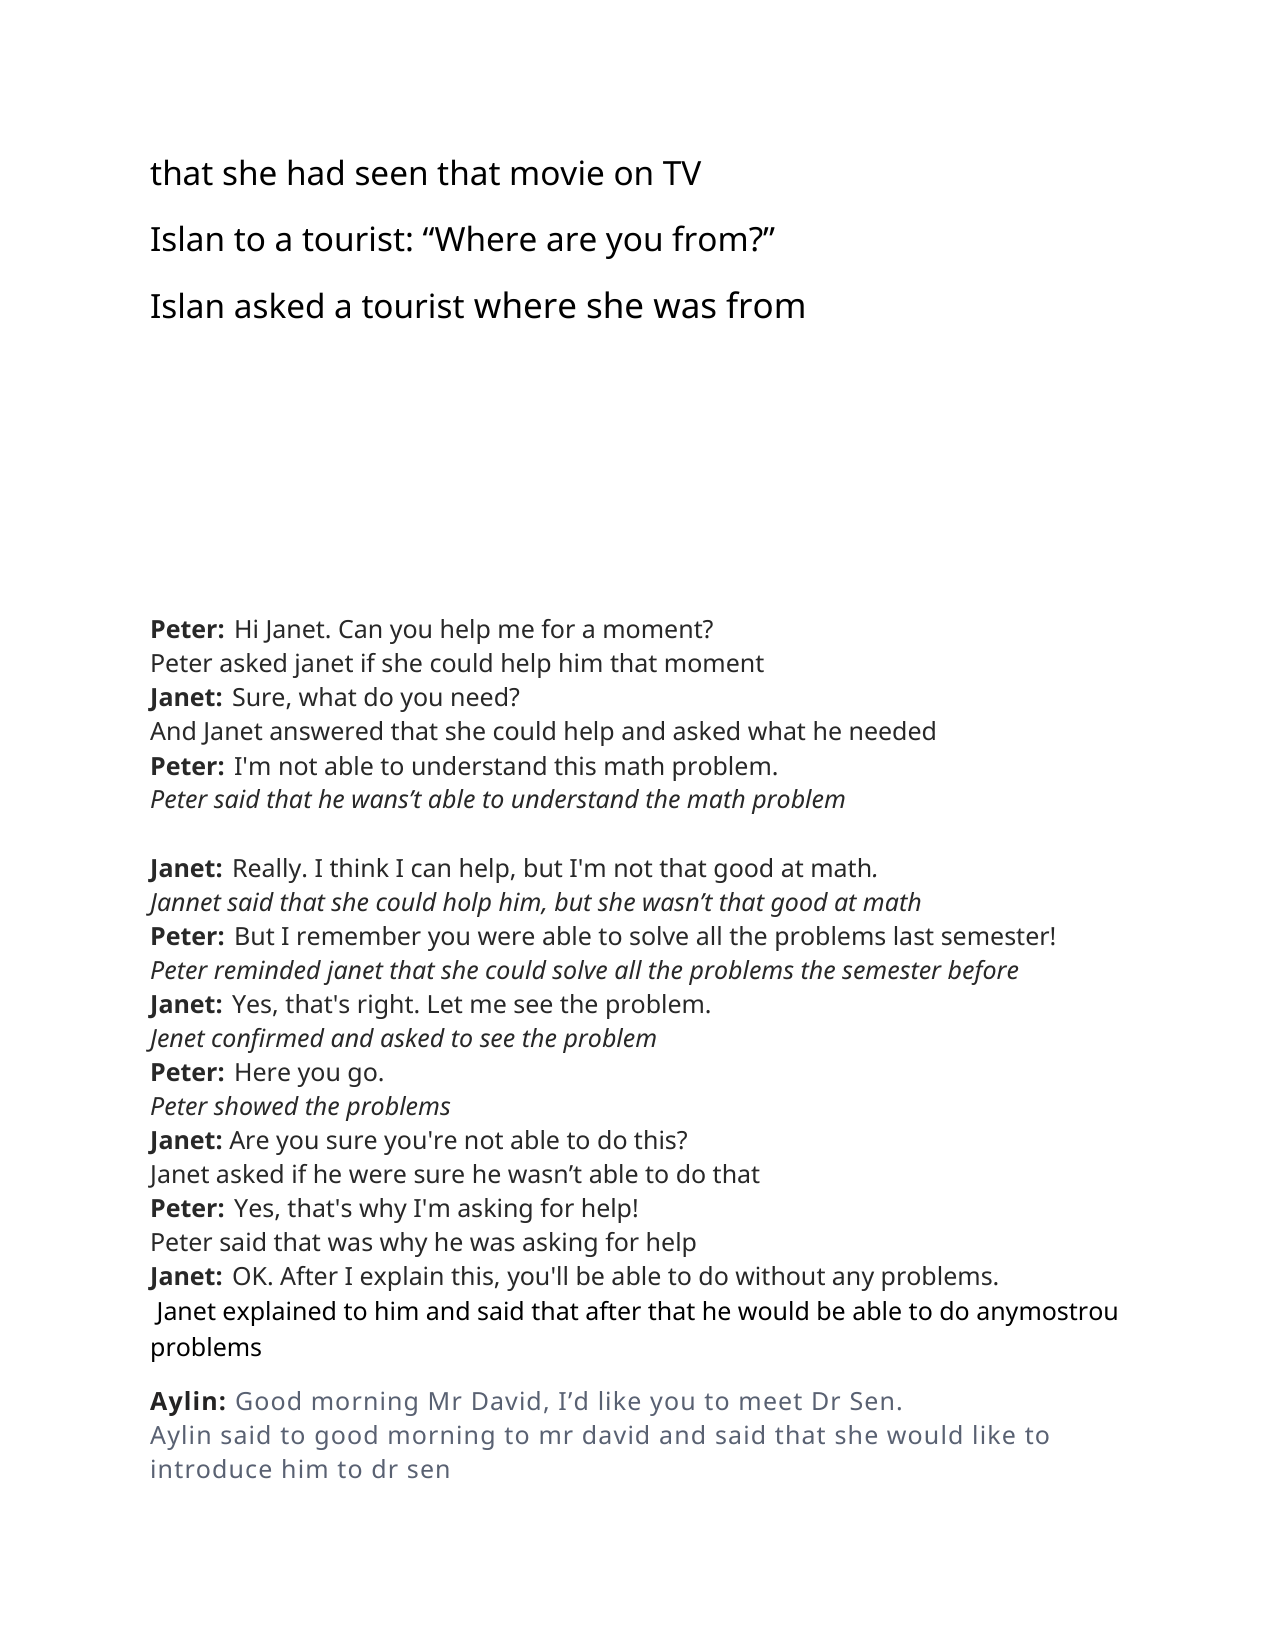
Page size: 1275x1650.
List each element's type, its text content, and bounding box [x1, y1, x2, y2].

text Peter asked janet if she could help him that moment Janet: Sure, what do you need? [150, 646, 1125, 714]
text Peter: Hi Janet. Can you help me for a moment? [150, 612, 1125, 646]
text Islan to a tourist: “Where are you from?” [150, 216, 1125, 261]
text Peter: Here you go. [150, 1055, 1125, 1089]
text Janet explained to him and said that after that he would be able to do anymostrou problems [150, 1293, 1125, 1364]
text Janet: Really. I think I can help, but I'm not that good at math. [150, 816, 1125, 884]
text Peter: I'm not able to understand this math problem. Peter said that he wans’t able to understand the math problem [150, 748, 1125, 816]
text Peter said that was why he was asking for help Janet: OK. After I explain this, you'll be able to do without any problems. [150, 1225, 1125, 1293]
text Peter: Yes, that's why I'm asking for help! [150, 1191, 1125, 1225]
text And Janet answered that she could help and asked what he needed [150, 714, 1125, 748]
text Jannet said that she could holp him, but she wasn’t that good at math [150, 884, 1125, 918]
text Aylin: Good morning Mr David, I’d like you to meet Dr Sen. [150, 1383, 1125, 1417]
text Janet asked if he were sure he wasn’t able to do that [150, 1157, 1125, 1191]
text Peter: But I remember you were able to solve all the problems last semester! [150, 918, 1125, 952]
text that she had seen that movie on TV [150, 150, 1125, 195]
text Aylin said to good morning to mr david and said that she would like to introduce him to dr sen [150, 1417, 1125, 1486]
text Peter reminded janet that she could solve all the problems the semester before Janet: Yes, that's right. Let me see the problem. [150, 952, 1125, 1021]
text Jenet confirmed and asked to see the problem [150, 1021, 1125, 1055]
text Islan asked a tourist where she was from [150, 281, 1125, 329]
text Peter showed the problems Janet: Are you sure you're not able to do this? [150, 1089, 1125, 1157]
